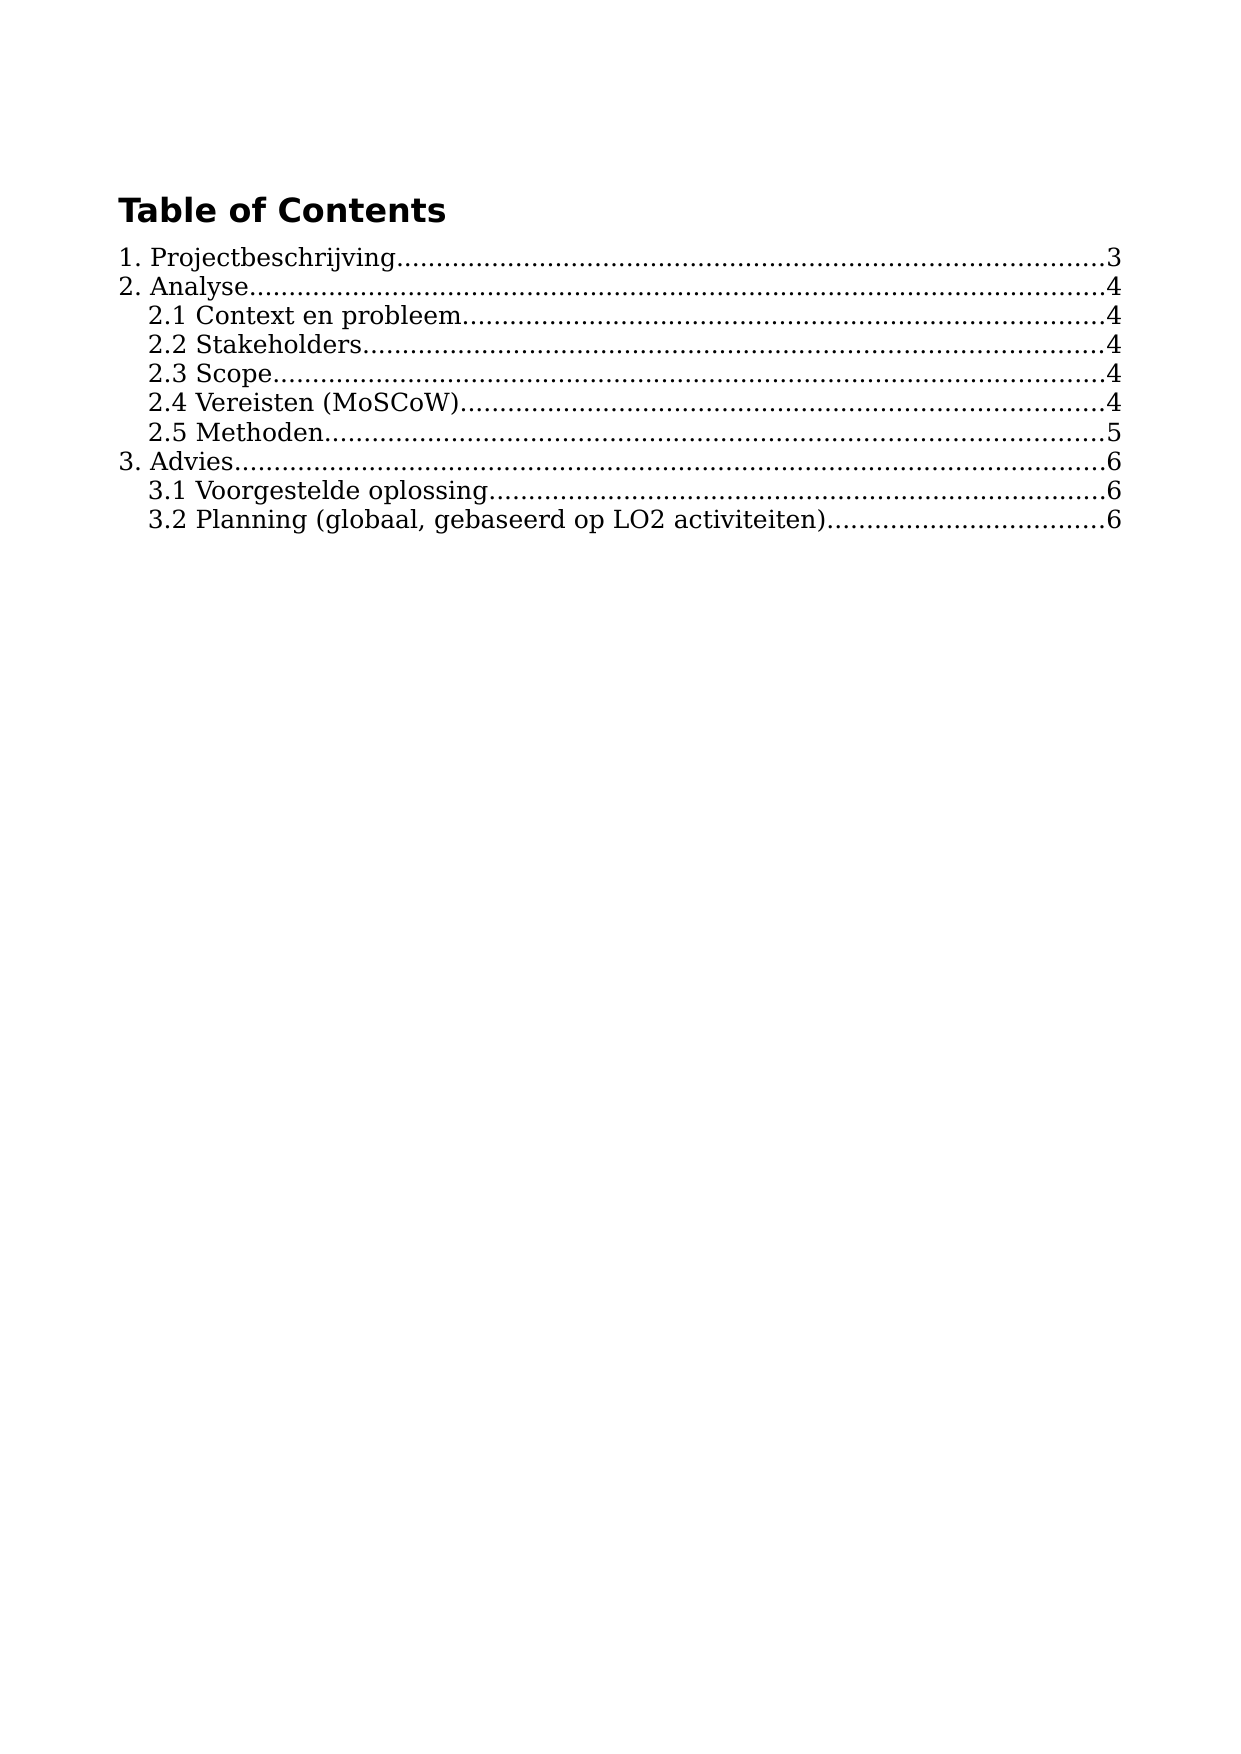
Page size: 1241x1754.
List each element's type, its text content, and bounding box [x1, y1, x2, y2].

subtitle Table of Contents [118, 191, 1122, 230]
text 3.1 Voorgestelde oplossing 6 [148, 476, 1122, 505]
text 2. Analyse 4 [118, 272, 1122, 301]
text 2.3 Scope 4 [148, 359, 1122, 389]
text 1. Projectbeschrijving 3 [118, 243, 1122, 272]
text 3.2 Planning (globaal, gebaseerd op LO2 activiteiten) 6 [148, 505, 1122, 534]
text 2.1 Context en probleem 4 [148, 301, 1122, 330]
text 2.2 Stakeholders 4 [148, 330, 1122, 359]
text 3. Advies 6 [118, 447, 1122, 476]
text 2.5 Methoden 5 [148, 418, 1122, 447]
text 2.4 Vereisten (MoSCoW) 4 [148, 389, 1122, 418]
